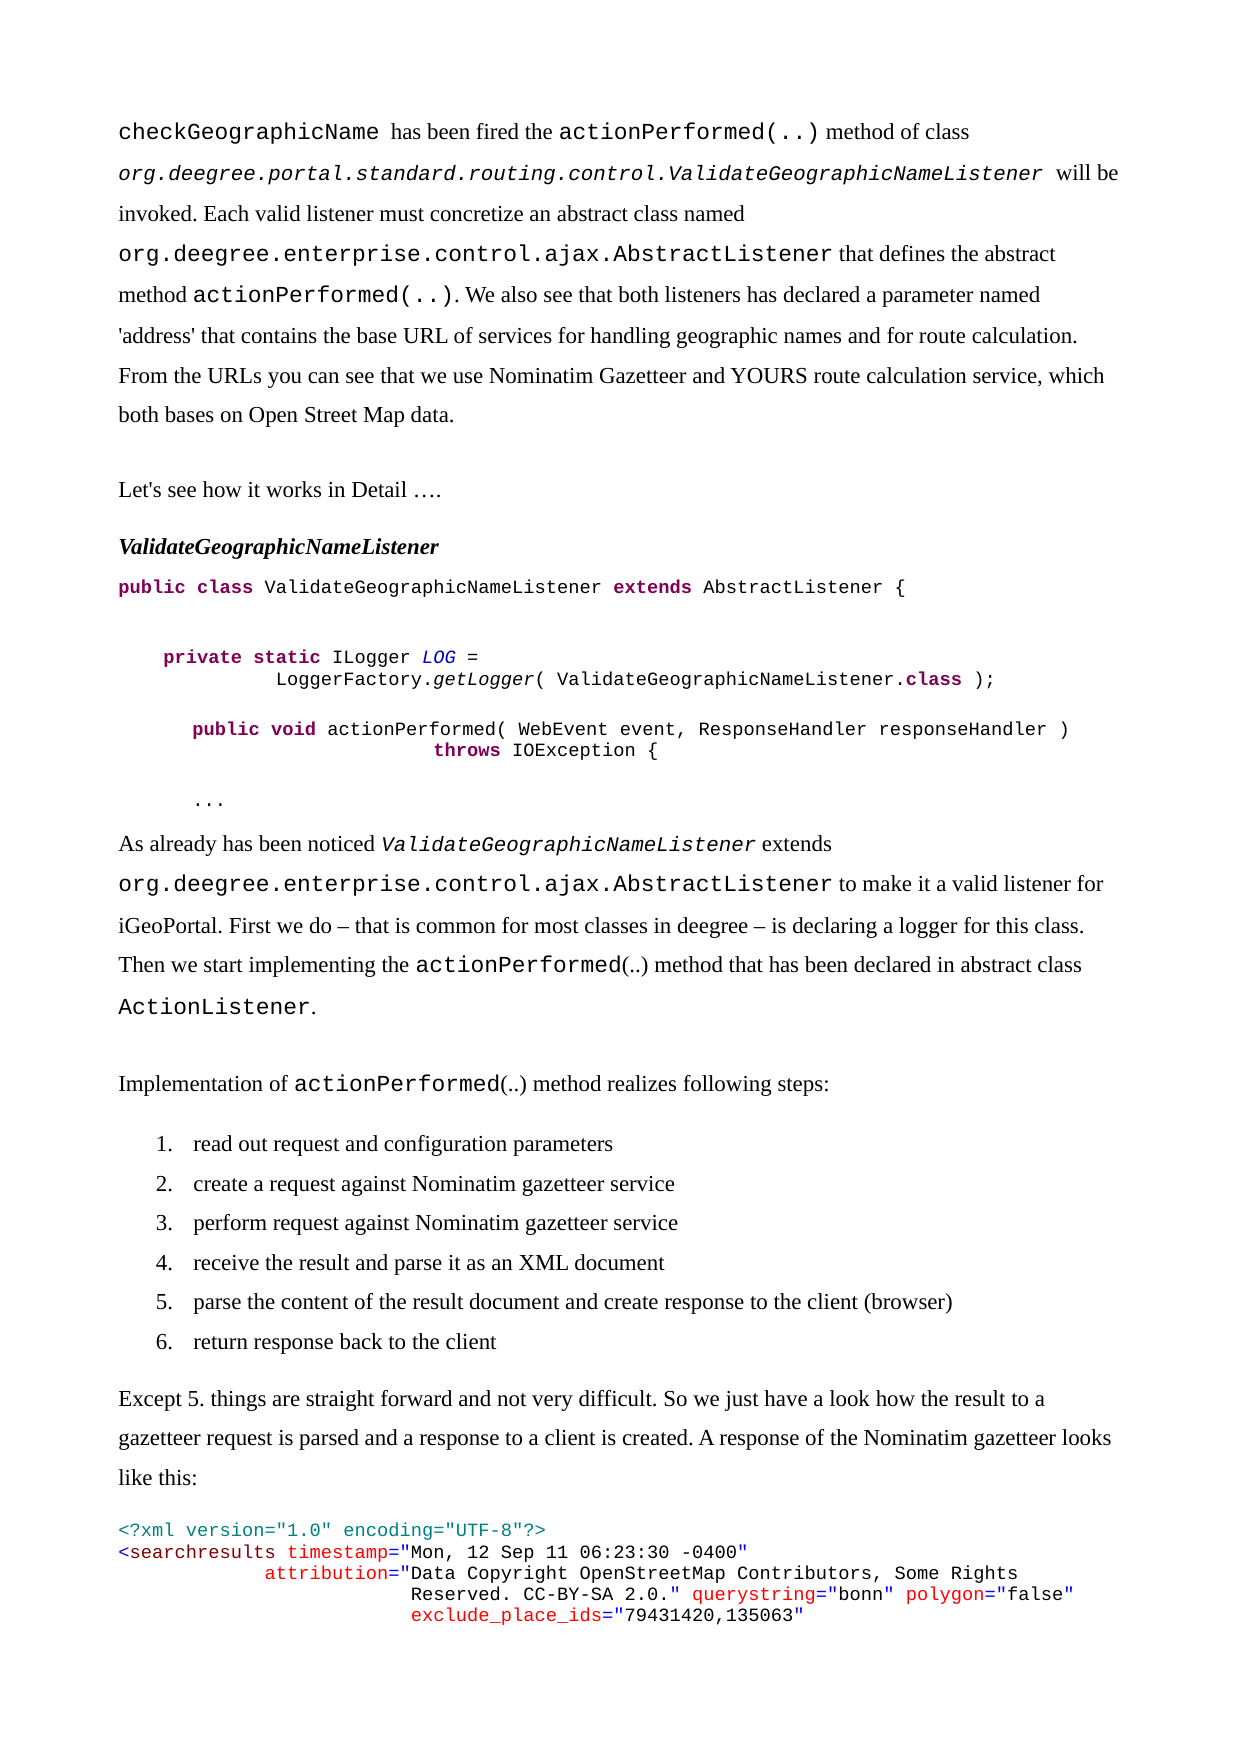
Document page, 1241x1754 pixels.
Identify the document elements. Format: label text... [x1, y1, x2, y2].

list receive the result and parse it as an XML document [156, 1249, 1122, 1275]
text attribution="Data Copyright OpenStreetMap Contributors, Some Rights [118, 1564, 1122, 1585]
list create a request against Nominatim gazetteer service [156, 1170, 1122, 1196]
list read out request and configuration parameters [156, 1130, 1122, 1157]
text public class ValidateGeographicNameListener extends AbstractListener { [118, 577, 1122, 599]
text Reserved. CC-BY-SA 2.0." querystring="bonn" polygon="false" [118, 1585, 1122, 1606]
text private static ILogger LOG = [118, 648, 1122, 669]
text <?xml version="1.0" encoding="UTF-8"?> [118, 1521, 1122, 1542]
text Implementation of actionPerformed(..) method realizes following steps: [118, 1070, 1122, 1099]
text ValidateGeographicNameListener [118, 533, 1122, 560]
list return response back to the client [156, 1328, 1122, 1354]
text As already has been noticed ValidateGeographicNameListener extends org.deegree.enterprise.control.ajax.AbstractListener to make it a valid listener for iGeoPortal. First we do – that is common for most classes in deegree – is declaring a logger for this class. Then we start implementing the actionPerformed(..) method that has been declared in abstract class ActionListener. [118, 830, 1122, 1021]
text <searchresults timestamp="Mon, 12 Sep 11 06:23:30 -0400" [118, 1542, 1122, 1564]
text public void actionPerformed( WebEvent event, ResponseHandler responseHandler ) [118, 719, 1122, 741]
text checkGeographicName has been fired the actionPerformed(..) method of class org.deegree.portal.standard.routing.control.ValidateGeographicNameListener will be invoked. Each valid listener must concretize an abstract class named org.deegree.enterprise.control.ajax.AbstractListener that defines the abstract method actionPerformed(..). We also see that both listeners has declared a parameter named 'address' that contains the base URL of services for handling geographic names and for route calculation. From the URLs you can see that we use Nominatim Gazetteer and YOURS route calculation service, which both bases on Open Street Map data. [118, 118, 1122, 428]
text Let's see how it works in Detail …. [118, 476, 1122, 503]
text LoggerFactory.getLogger( ValidateGeographicNameListener.class ); [118, 669, 1122, 691]
text Except 5. things are straight forward and not very difficult. So we just have a look how the result to a gazetteer request is parsed and a response to a client is created. A response of the Nominatim gazetteer looks like this: [118, 1385, 1122, 1490]
text throws IOException { [118, 741, 1122, 762]
list parse the content of the result document and create response to the client (browser) [156, 1288, 1122, 1315]
text exclude_place_ids="79431420,135063" [118, 1606, 1122, 1627]
list perform request against Nominatim gazetteer service [156, 1209, 1122, 1236]
text ... [118, 791, 1122, 812]
